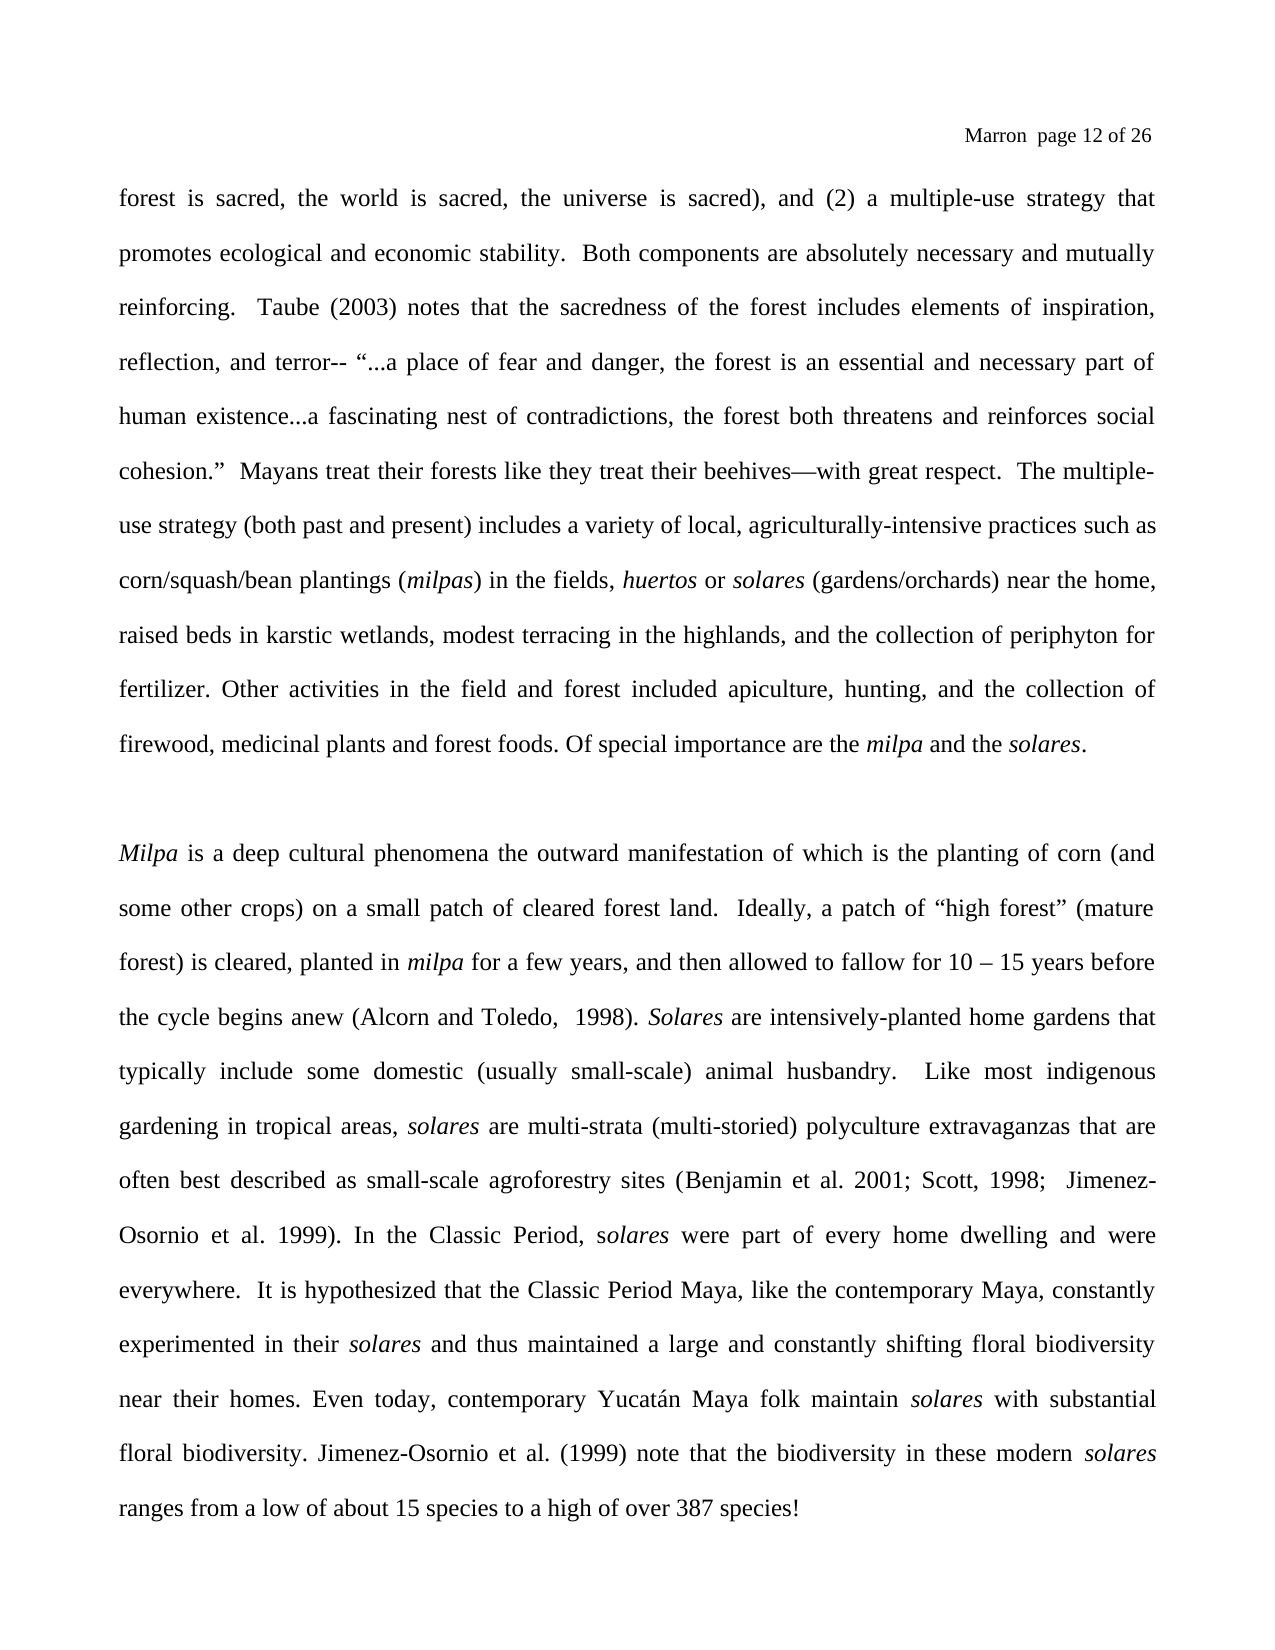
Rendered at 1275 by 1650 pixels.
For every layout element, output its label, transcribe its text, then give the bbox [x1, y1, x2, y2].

text Milpa is a deep cultural phenomena the outward manifestation of which is the planting of corn (and some other crops) on a small patch of cleared forest land. Ideally, a patch of “high forest” (mature forest) is cleared, planted in milpa for a few years, and then allowed to fallow for 10 – 15 years before the cycle begins anew (Alcorn and Toledo, 1998). Solares are intensively-planted home gardens that typically include some domestic (usually small-scale) animal husbandry. Like most indigenous gardening in tropical areas, solares are multi-strata (multi-storied) polyculture extravaganzas that are often best described as small-scale agroforestry sites (Benjamin et al. 2001; Scott, 1998; Jimenez-Osornio et al. 1999). In the Classic Period, solares were part of every home dwelling and were everywhere. It is hypothesized that the Classic Period Maya, like the contemporary Maya, constantly experimented in their solares and thus maintained a large and constantly shifting floral biodiversity near their homes. Even today, contemporary Yucatán Maya folk maintain solares with substantial floral biodiversity. Jimenez-Osornio et al. (1999) note that the biodiversity in these modern solares ranges from a low of about 15 species to a high of over 387 species! [118, 838, 1156, 1522]
text forest is sacred, the world is sacred, the universe is sacred), and (2) a multiple-use strategy that promotes ecological and economic stability. Both components are absolutely necessary and mutually reinforcing. Taube (2003) notes that the sacredness of the forest includes elements of inspiration, reflection, and terror-- “...a place of fear and danger, the forest is an essential and necessary part of human existence...a fascinating nest of contradictions, the forest both threatens and reinforces social cohesion.” Mayans treat their forests like they treat their beehives—with great respect. The multiple-use strategy (both past and present) includes a variety of local, agriculturally-intensive practices such as corn/squash/bean plantings (milpas) in the fields, huertos or solares (gardens/orchards) near the home, raised beds in karstic wetlands, modest terracing in the highlands, and the collection of periphyton for fertilizer. Other activities in the field and forest included apiculture, hunting, and the collection of firewood, medicinal plants and forest foods. Of special importance are the milpa and the solares. [118, 183, 1156, 758]
